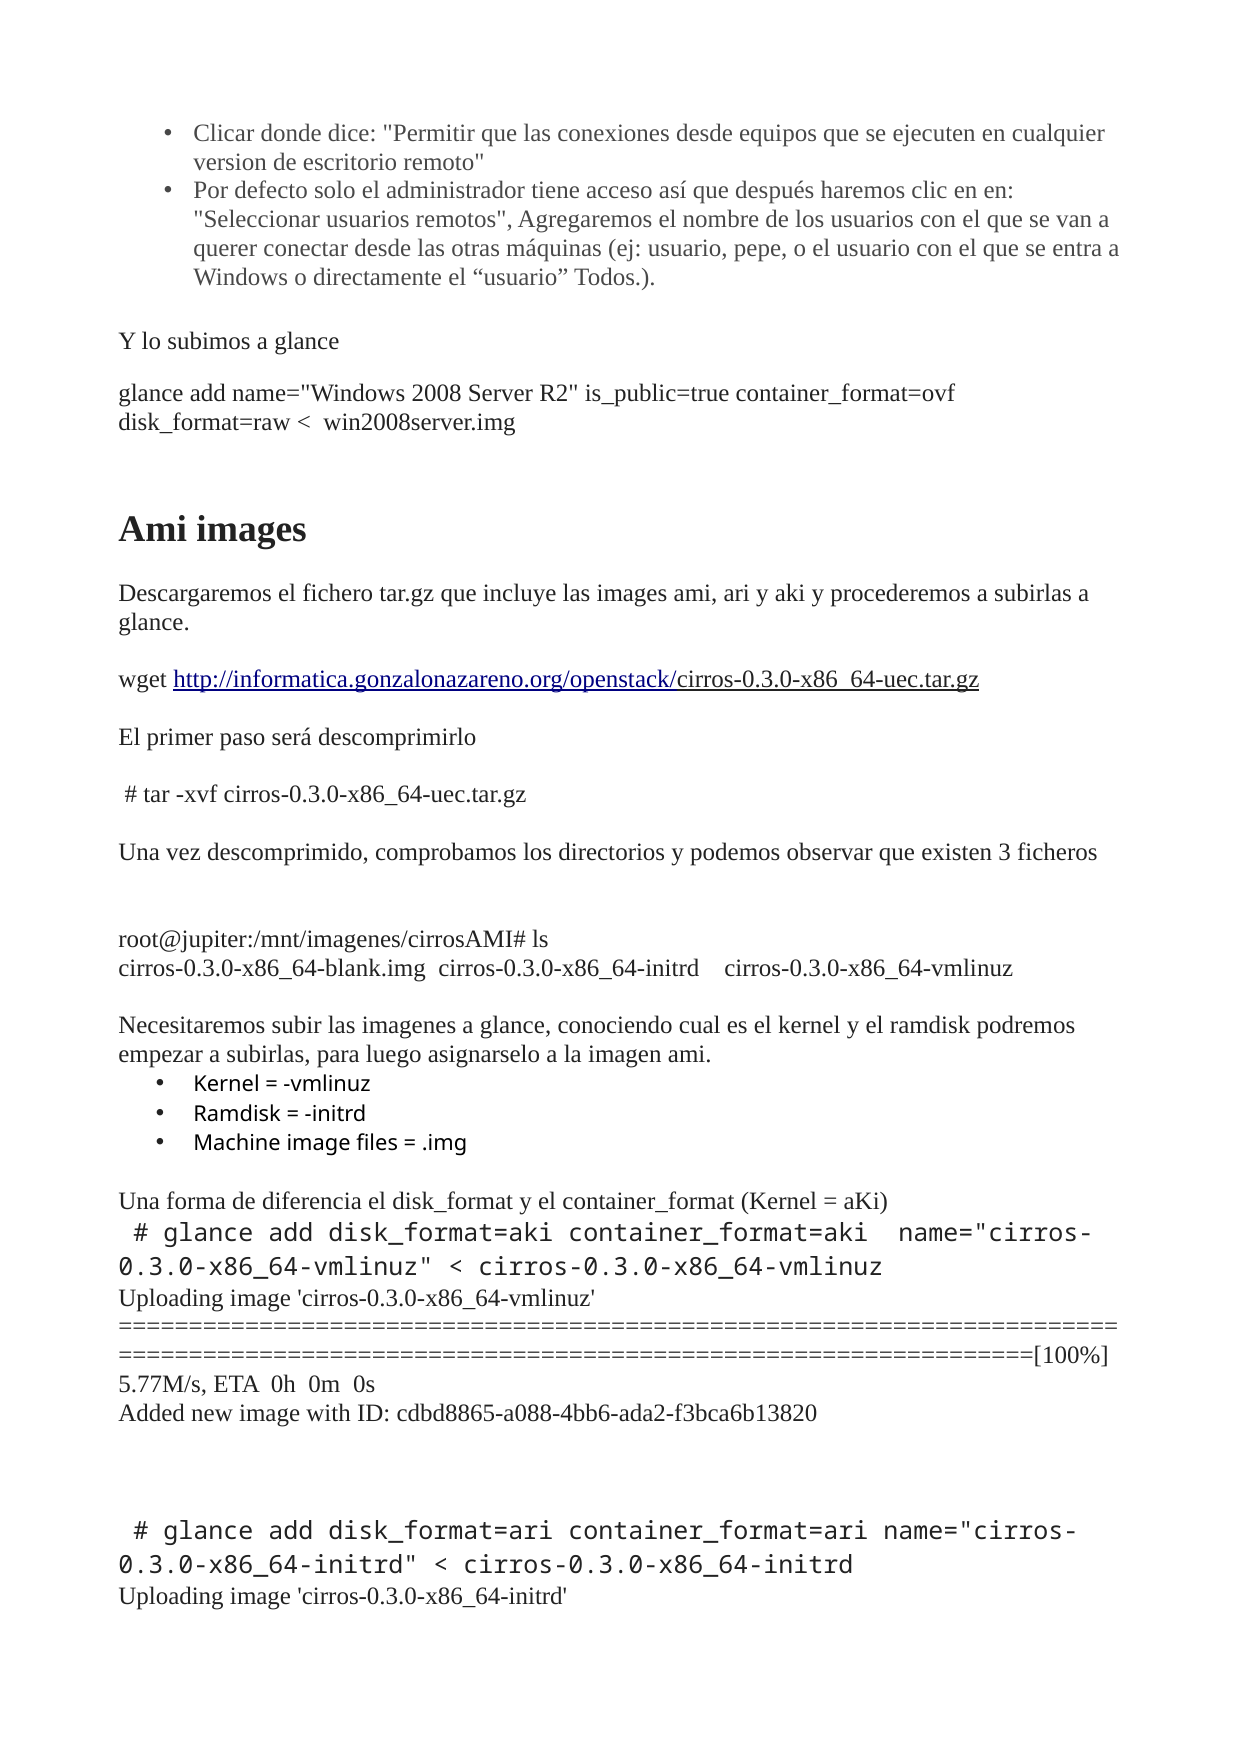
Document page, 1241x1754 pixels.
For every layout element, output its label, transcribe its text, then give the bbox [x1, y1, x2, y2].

text Uploading image 'cirros-0.3.0-x86_64-vmlinuz' [118, 1283, 1122, 1311]
text wget http://informatica.gonzalonazareno.org/openstack/cirros-0.3.0-x86_64-uec.tar.gz [118, 664, 1122, 693]
text Ami images [118, 506, 1122, 549]
text ========================================================================================================================================[100%] 5.77M/s, ETA 0h 0m 0s [118, 1311, 1122, 1398]
text Una forma de diferencia el disk_format y el container_format (Kernel = aKi) [118, 1186, 1122, 1214]
text Y lo subimos a glance [118, 326, 1122, 355]
text # glance add disk_format=aki container_format=aki name="cirros-0.3.0-x86_64-vmlinuz" < cirros-0.3.0-x86_64-vmlinuz [118, 1214, 1122, 1283]
list Por defecto solo el administrador tiene acceso así que después haremos clic en en: "Seleccionar usuarios remotos", Agregaremos el nombre de los usuarios con el que se van a querer conectar desde las otras máquinas (ej: usuario, pepe, o el usuario con el que se entra a Windows o directamente el “usuario” Todos.). [164, 176, 1122, 291]
text Una vez descomprimido, comprobamos los directorios y podemos observar que existen 3 ficheros [118, 837, 1122, 865]
text Uploading image 'cirros-0.3.0-x86_64-initrd' [118, 1581, 1122, 1609]
list Clicar donde dice: "Permitir que las conexiones desde equipos que se ejecuten en cualquier version de escritorio remoto" [164, 118, 1122, 176]
text root@jupiter:/mnt/imagenes/cirrosAMI# ls [118, 924, 1122, 953]
text # tar -xvf cirros-0.3.0-x86_64-uec.tar.gz [118, 779, 1122, 808]
list Kernel = -vmlinuz [156, 1068, 1122, 1097]
text El primer paso será descomprimirlo [118, 722, 1122, 750]
text Necesitaremos subir las imagenes a glance, conociendo cual es el kernel y el ramdisk podremos empezar a subirlas, para luego asignarselo a la imagen ami. [118, 1010, 1122, 1068]
list Machine image files = .img [156, 1127, 1122, 1157]
list Ramdisk = -initrd [156, 1097, 1122, 1127]
text Added new image with ID: cdbd8865-a088-4bb6-ada2-f3bca6b13820 [118, 1398, 1122, 1426]
text glance add name="Windows 2008 Server R2" is_public=true container_format=ovf disk_format=raw < win2008server.img [118, 378, 1122, 436]
text cirros-0.3.0-x86_64-blank.img cirros-0.3.0-x86_64-initrd cirros-0.3.0-x86_64-vmlinuz [118, 953, 1122, 981]
text # glance add disk_format=ari container_format=ari name="cirros-0.3.0-x86_64-initrd" < cirros-0.3.0-x86_64-initrd [118, 1513, 1122, 1581]
text Descargaremos el fichero tar.gz que incluye las images ami, ari y aki y procederemos a subirlas a glance. [118, 578, 1122, 635]
